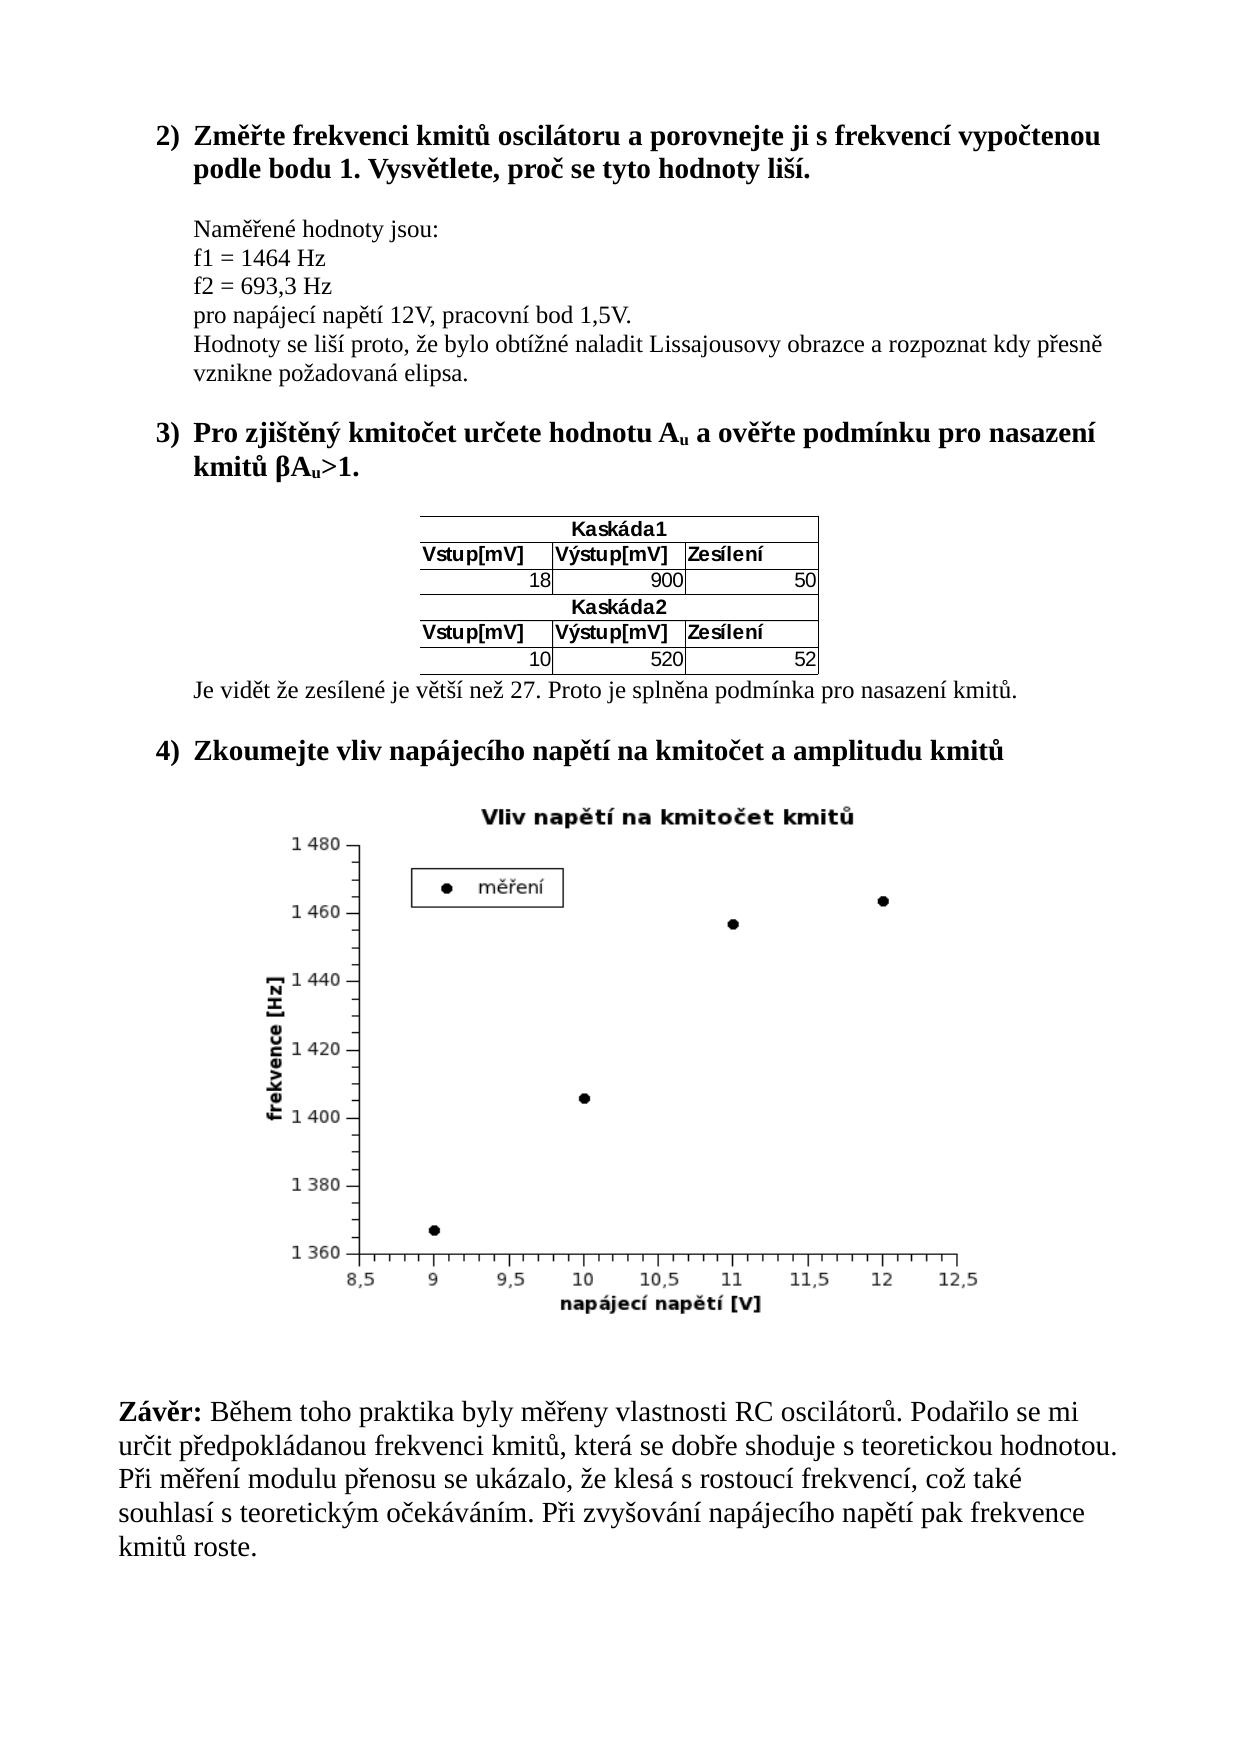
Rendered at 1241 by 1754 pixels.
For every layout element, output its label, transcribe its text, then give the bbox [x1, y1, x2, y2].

picture [257, 799, 984, 1328]
list f1 = 1464 Hz f2 = 693,3 Hz pro napájecí napětí 12V, pracovní bod 1,5V. Hodnoty se liší proto, že bylo obtížné naladit Lissajousovy obrazce a rozpoznat kdy přesně vznikne požadovaná elipsa. [156, 243, 1122, 415]
list Pro zjištěný kmitočet určete hodnotu Au a ověřte podmínku pro nasazení kmitů βAu>1. [156, 415, 1122, 516]
list Změřte frekvenci kmitů oscilátoru a porovnejte ji s frekvencí vypočtenou podle bodu 1. Vysvětlete, proč se tyto hodnoty liší. Naměřené hodnoty jsou: [156, 118, 1122, 243]
text Závěr: Během toho praktika byly měřeny vlastnosti RC oscilátorů. Podařilo se mi určit předpokládanou frekvenci kmitů, která se dobře shoduje s teoretickou hodnotou. Při měření modulu přenosu se ukázalo, že klesá s rostoucí frekvencí, což také souhlasí s teoretickým očekáváním. Při zvyšování napájecího napětí pak frekvence kmitů roste. [118, 1394, 1122, 1624]
list Je vidět že zesílené je větší než 27. Proto je splněna podmínka pro nasazení kmitů. [156, 516, 1122, 733]
list Zkoumejte vliv napájecího napětí na kmitočet a amplitudu kmitů [156, 733, 1122, 1394]
